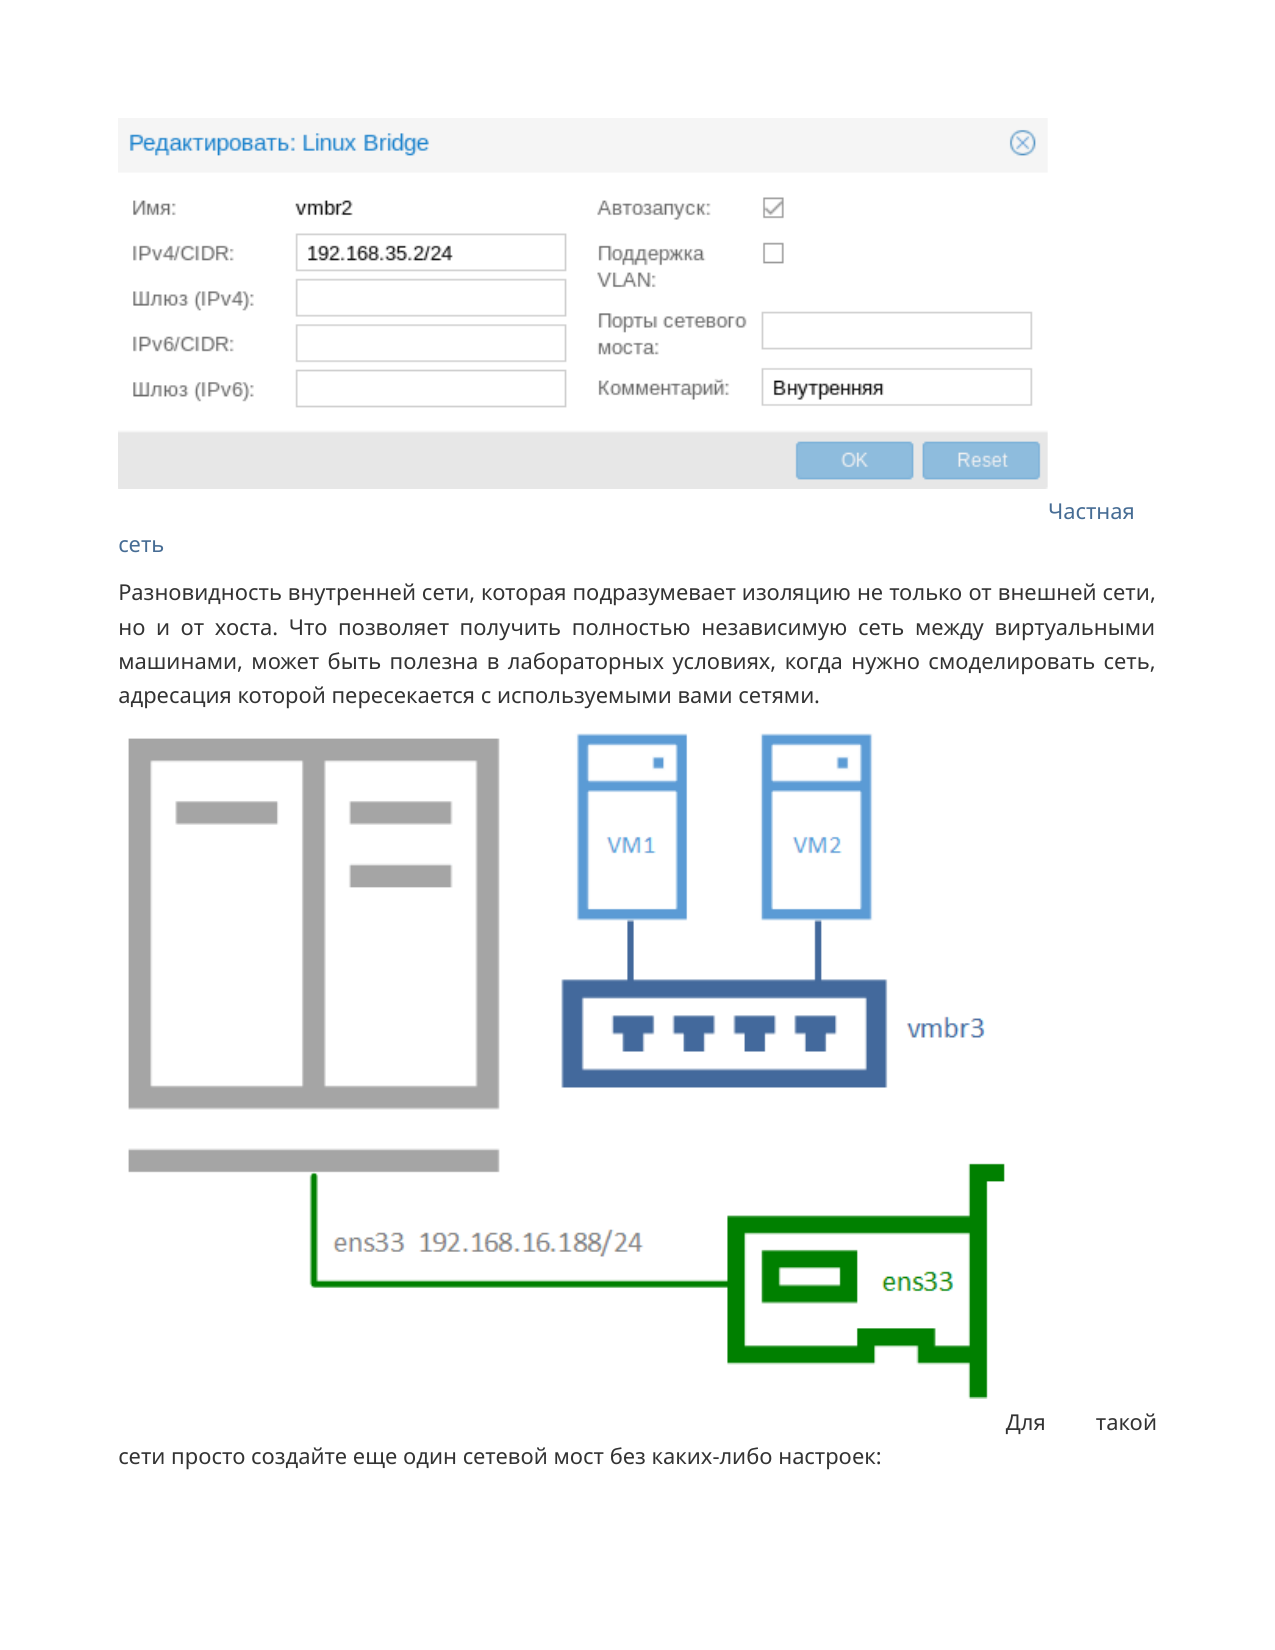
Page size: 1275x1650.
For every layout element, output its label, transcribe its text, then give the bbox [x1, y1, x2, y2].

picture [118, 118, 1048, 489]
subtitle Частная сеть [118, 118, 1157, 559]
picture [118, 728, 1006, 1399]
text Для такой сети просто создайте еще один сетевой мост без каких-либо настроек: [118, 728, 1157, 1471]
text Разновидность внутренней сети, которая подразумевает изоляцию не только от внешней сети, но и от хоста. Что позволяет получить полностью независимую сеть между виртуальными машинами, может быть полезна в лабораторных условиях, когда нужно смоделировать сеть, адресация которой пересекается с используемыми вами сетями. [118, 577, 1157, 709]
